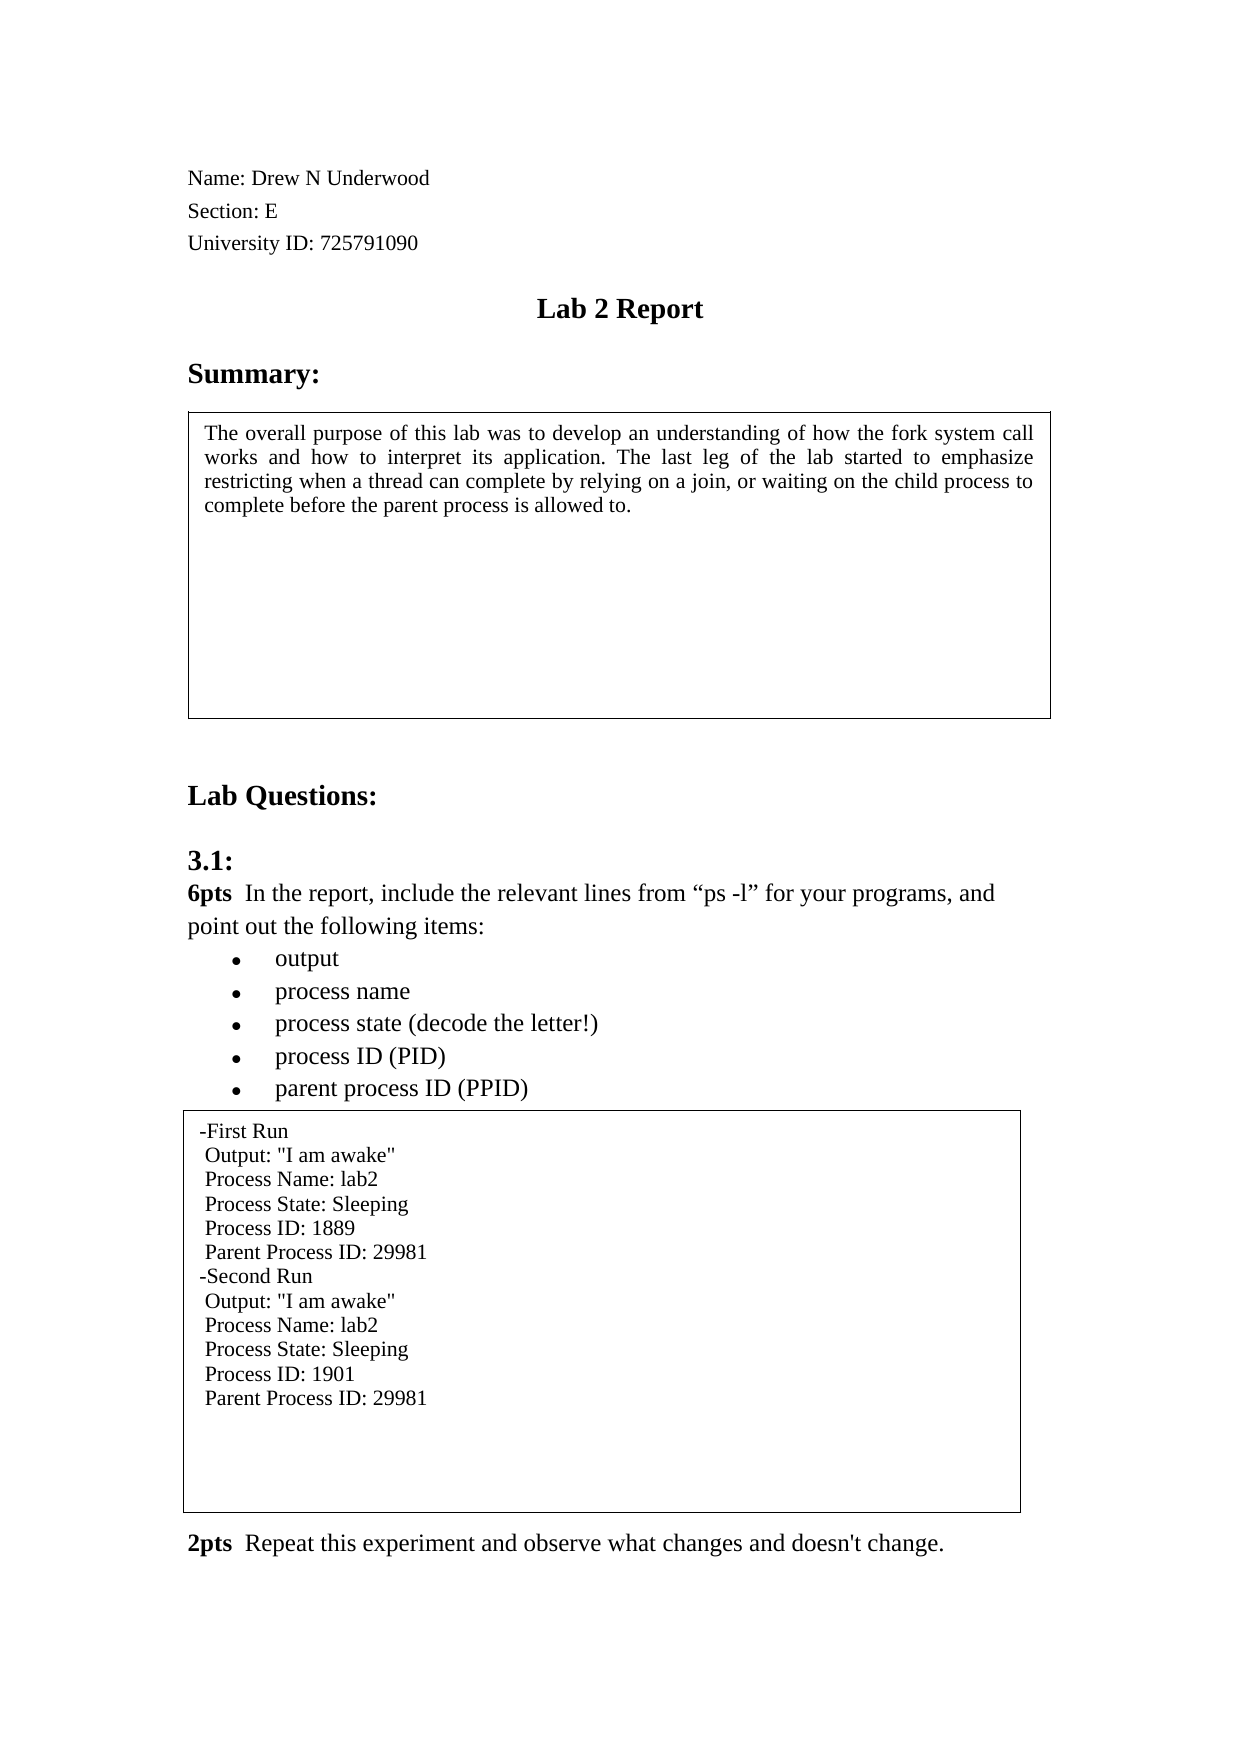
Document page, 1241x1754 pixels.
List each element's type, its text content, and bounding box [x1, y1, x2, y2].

list process ID (PID) [231, 1039, 1053, 1072]
text Name: Drew N Underwood [187, 162, 1053, 194]
list parent process ID (PPID) [231, 1072, 1053, 1104]
text Lab 2 Report [187, 292, 1053, 324]
text Process ID: 1889 [199, 1216, 1005, 1240]
text -Second Run [199, 1264, 1005, 1289]
text Output: "I am awake" [199, 1289, 1005, 1313]
text Parent Process ID: 29981 [199, 1386, 1005, 1410]
text Process ID: 1901 [199, 1361, 1005, 1386]
text Process Name: lab2 [199, 1167, 1005, 1192]
text Process State: Sleeping [199, 1337, 1005, 1361]
text Parent Process ID: 29981 [199, 1240, 1005, 1264]
text University ID: 725791090 [187, 227, 1053, 259]
text 3.1: [187, 844, 1053, 877]
list output [231, 942, 1053, 974]
text Process State: Sleeping [199, 1192, 1005, 1216]
text 2pts Repeat this experiment and observe what changes and doesn't change. [184, 1111, 1020, 1512]
text Lab Questions: [187, 779, 1053, 812]
text Process Name: lab2 [199, 1313, 1005, 1337]
text -First Run [199, 1119, 1005, 1143]
text The overall purpose of this lab was to develop an understanding of how the fork system call works and how to interpret its application. The last leg of the lab started to emphasize restricting when a thread can complete by relying on a join, or waiting on the child process to complete before the parent process is allowed to. [204, 421, 1035, 518]
text 6pts In the report, include the relevant lines from “ps -l” for your programs, and point out the following items: [187, 877, 1053, 942]
text Summary: [187, 357, 1053, 389]
text [189, 413, 1050, 718]
text Section: E [187, 194, 1053, 227]
list process state (decode the letter!) [231, 1007, 1053, 1039]
list process name [231, 974, 1053, 1007]
text 2pts Repeat this experiment and observe what changes and doesn't change. [187, 1104, 1053, 1559]
text Output: "I am awake" [199, 1143, 1005, 1167]
